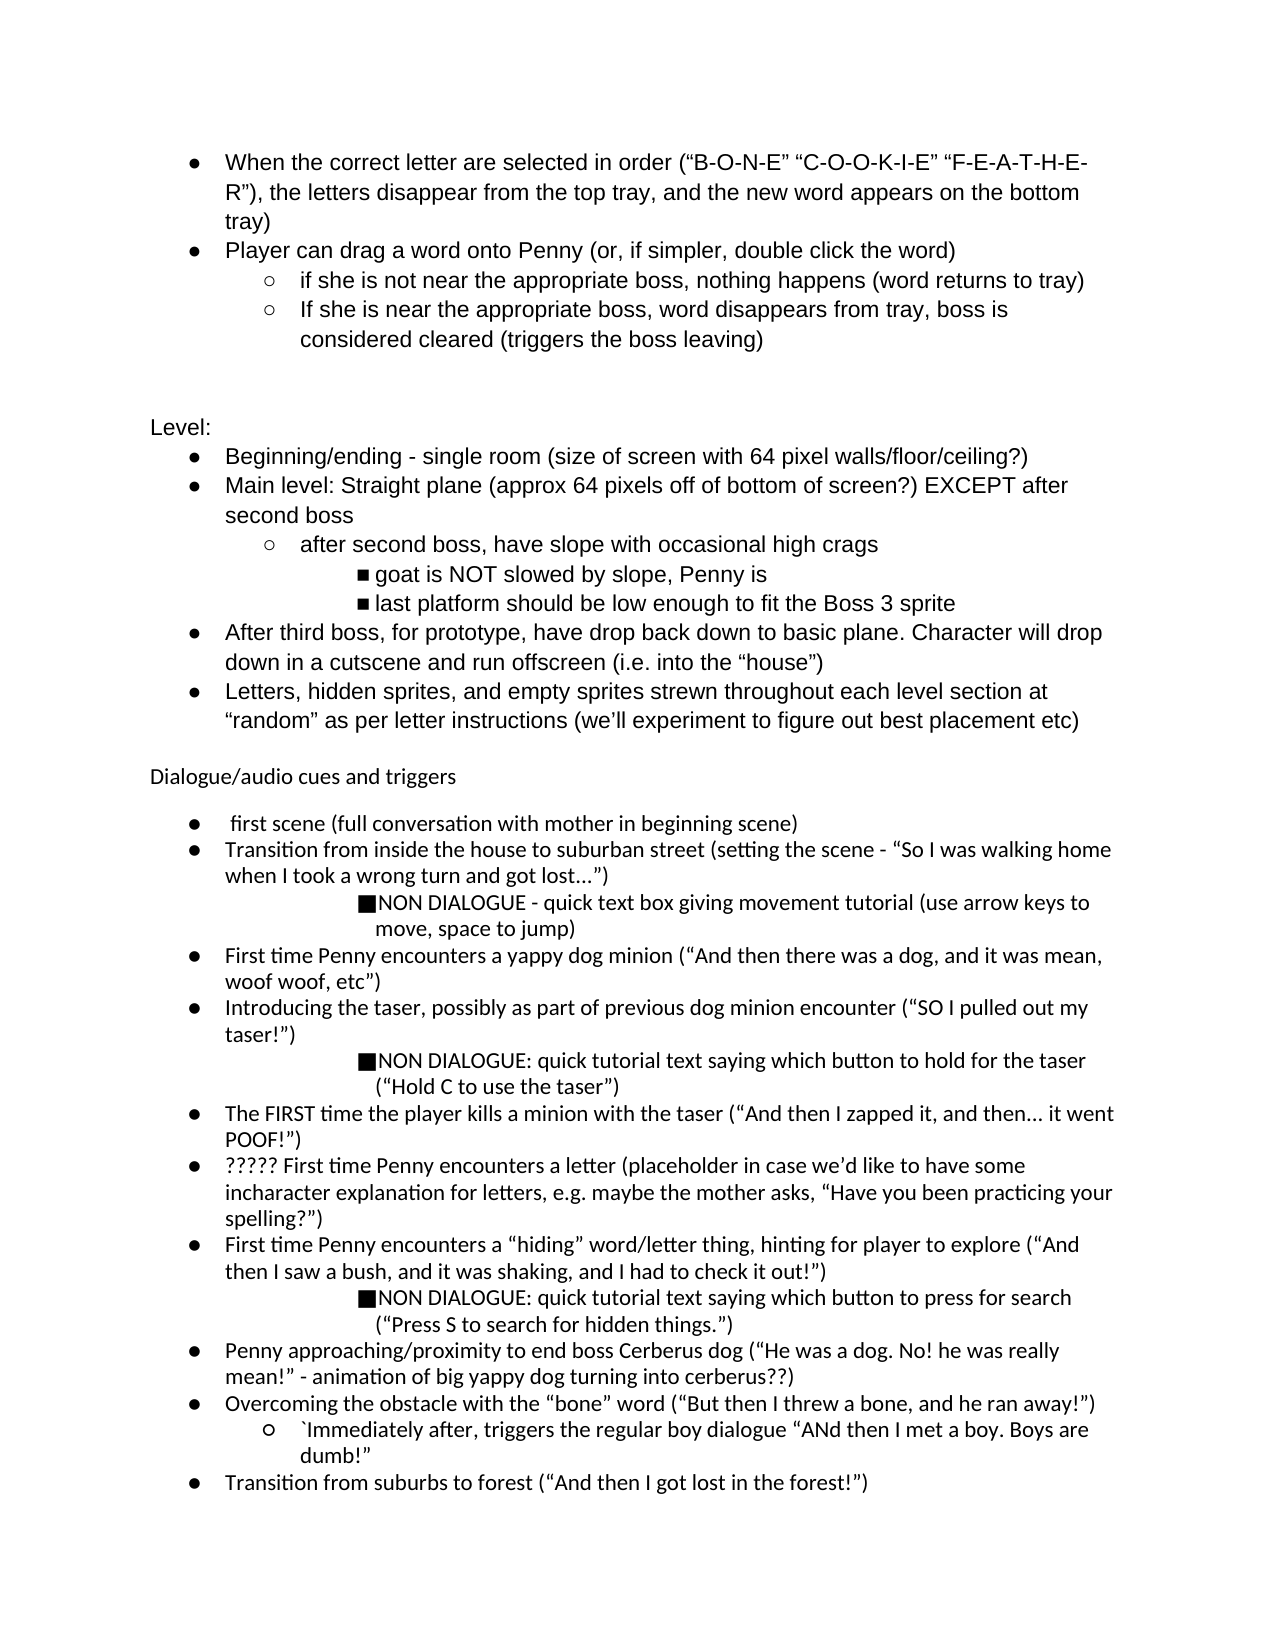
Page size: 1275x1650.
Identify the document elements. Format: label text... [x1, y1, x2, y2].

list If she is near the appropriate boss, word disappears from tray, boss is considered cleared (triggers the boss leaving) [262, 297, 1125, 352]
list Introducing the taser, possibly as part of previous dog minion encounter (“SO I pulled out my taser!”) [187, 998, 1125, 1048]
list first scene (full conversation with mother in beginning scene) [187, 814, 1125, 837]
list Penny approaching/proximity to end boss Cerberus dog (“He was a dog. No! he was really mean!” - animation of big yappy dog turning into cerberus??) [187, 1341, 1125, 1390]
list after second boss, have slope with occasional high crags [262, 532, 1125, 557]
list Transition from suburbs to forest (“And then I got lost in the forest!”) [187, 1473, 1125, 1496]
list ????? First time Penny encounters a letter (placeholder in case we’d like to have some incharacter explanation for letters, e.g. maybe the mother asks, “Have you been practicing your spelling?”) [187, 1157, 1125, 1232]
list `Immediately after, triggers the regular boy dialogue “ANd then I met a boy. Boys are dumb!” [262, 1420, 1125, 1469]
list NON DIALOGUE: quick tutorial text saying which button to press for search (“Press S to search for hidden things.”) [356, 1288, 1125, 1338]
list goat is NOT slowed by slope, Penny is [356, 561, 1125, 587]
list Transition from inside the house to suburban street (setting the scene - “So I was walking home when I took a wrong turn and got lost...”) [187, 840, 1125, 890]
list Beginning/ending - single room (size of screen with 64 pixel walls/floor/ceiling?) [187, 444, 1125, 469]
list last platform should be low enough to fit the Boss 3 sprite [356, 591, 1125, 616]
list Letters, hidden sprites, and empty sprites strewn throughout each level section at “random” as per letter instructions (we’ll experiment to figure out best placement etc) [187, 679, 1125, 734]
list Player can drag a word onto Penny (or, if simpler, double click the word) [187, 238, 1125, 264]
list First time Penny encounters a “hiding” word/letter thing, hinting for player to explore (“And then I saw a bush, and it was shaking, and I had to check it out!”) [187, 1236, 1125, 1285]
text Dialogue/audio cues and triggers [150, 767, 1125, 790]
list The FIRST time the player kills a minion with the taser (“And then I zapped it, and then... it went POOF!”) [187, 1104, 1125, 1153]
list First time Penny encounters a yappy dog minion (“And then there was a dog, and it was mean, woof woof, etc”) [187, 946, 1125, 995]
list NON DIALOGUE - quick text box giving movement tutorial (use arrow keys to move, space to jump) [356, 893, 1125, 942]
list Main level: Straight plane (approx 64 pixels off of bottom of screen?) EXCEPT after second boss [187, 473, 1125, 528]
text Level: [150, 414, 1125, 440]
list if she is not near the appropriate boss, nothing happens (word returns to tray) [262, 267, 1125, 293]
list NON DIALOGUE: quick tutorial text saying which button to hold for the taser (“Hold C to use the taser”) [356, 1051, 1125, 1101]
list When the correct letter are selected in order (“B-O-N-E” “C-O-O-K-I-E” “F-E-A-T-H-E-R”), the letters disappear from the top tray, and the new word appears on the bottom tray) [187, 150, 1125, 234]
list After third boss, for prototype, have drop back down to basic plane. Character will drop down in a cutscene and run offscreen (i.e. into the “house”) [187, 620, 1125, 675]
list Overcoming the obstacle with the “bone” word (“But then I threw a bone, and he ran away!”) [187, 1394, 1125, 1417]
